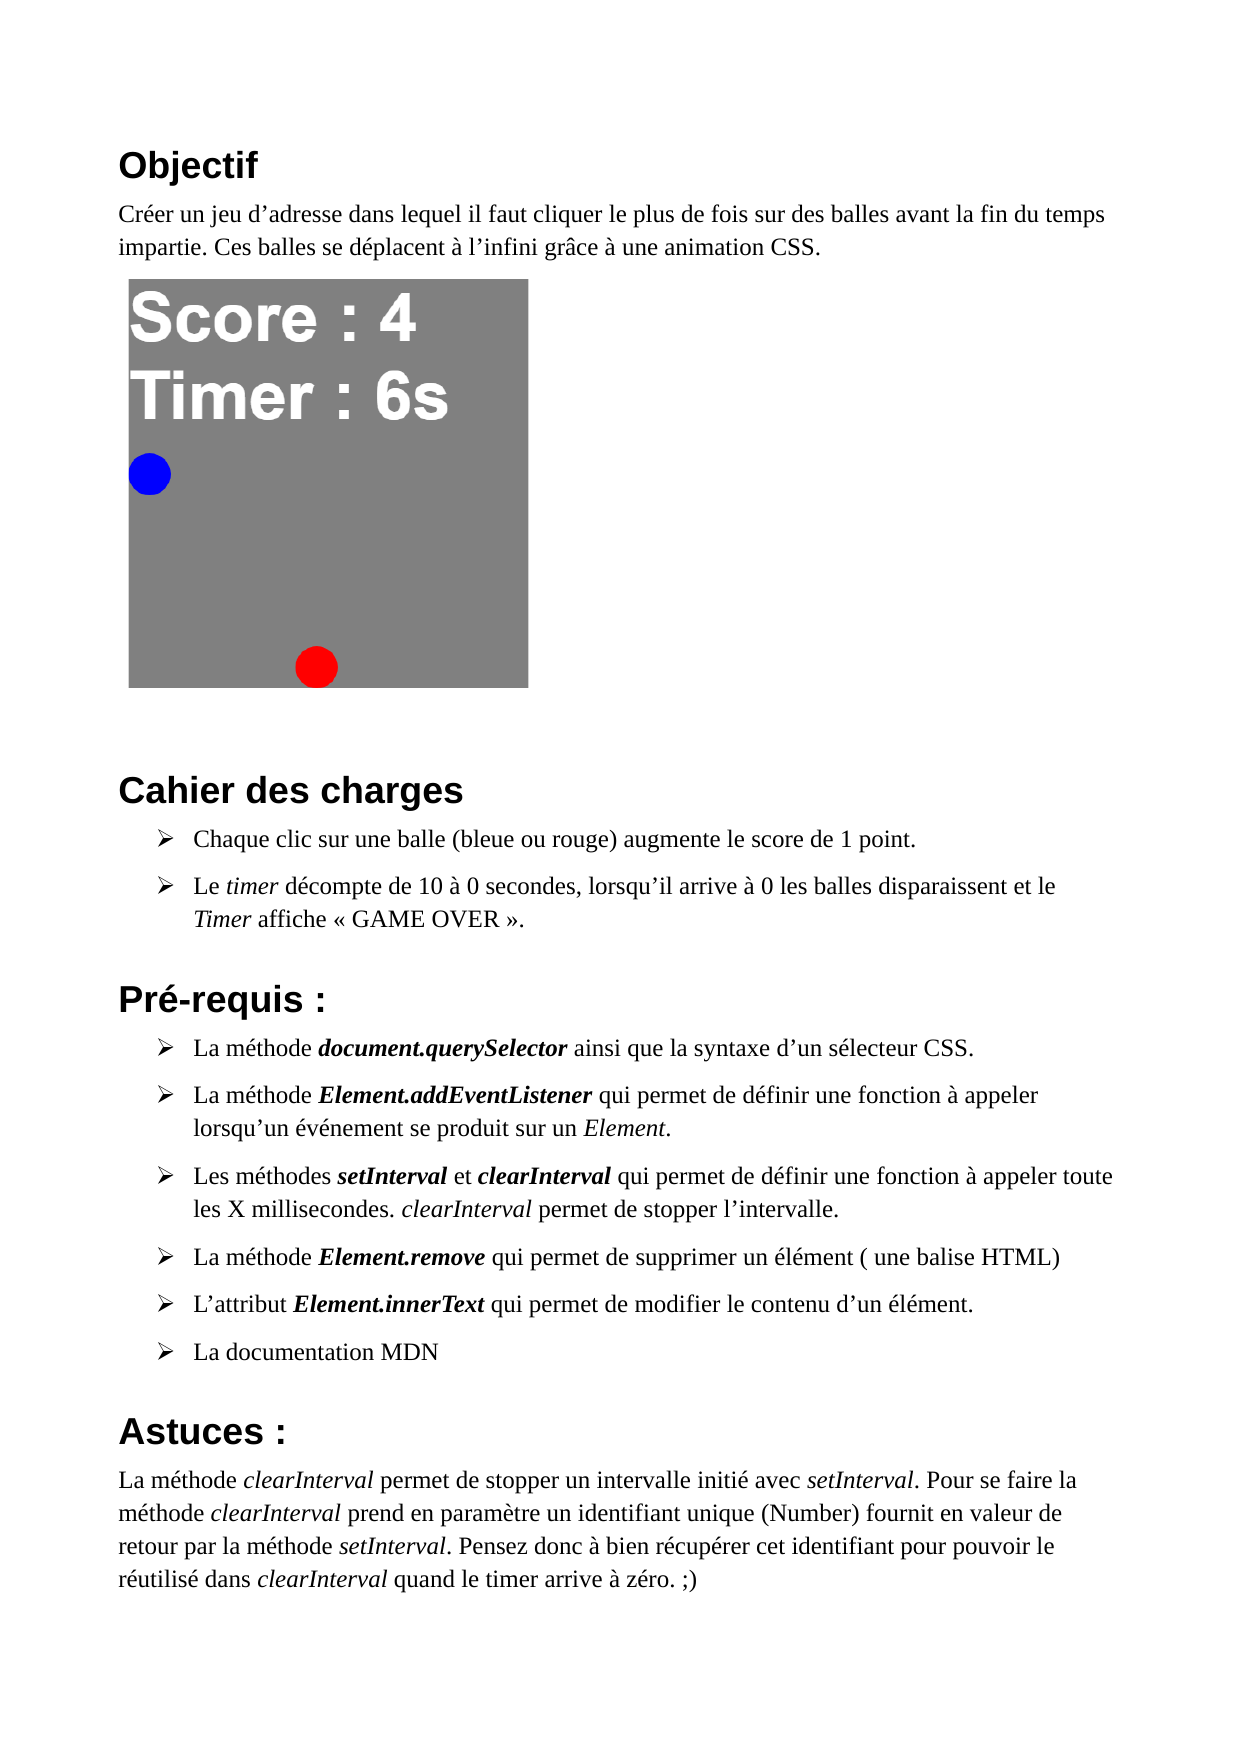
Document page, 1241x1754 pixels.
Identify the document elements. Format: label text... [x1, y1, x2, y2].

list La méthode Element.addEventListener qui permet de définir une fonction à appeler lorsqu’un événement se produit sur un Element. [156, 1080, 1122, 1142]
subtitle Objectif [118, 143, 1122, 186]
picture [128, 279, 529, 688]
text La méthode clearInterval permet de stopper un intervalle initié avec setInterval. Pour se faire la méthode clearInterval prend en paramètre un identifiant unique (Number) fournit en valeur de retour par la méthode setInterval. Pensez donc à bien récupérer cet identifiant pour pouvoir le réutilisé dans clearInterval quand le timer arrive à zéro. ;) [118, 1465, 1122, 1593]
text Créer un jeu d’adresse dans lequel il faut cliquer le plus de fois sur des balles avant la fin du temps impartie. Ces balles se déplacent à l’infini grâce à une animation CSS. [118, 199, 1122, 261]
subtitle Pré-requis : [118, 977, 1122, 1020]
list La méthode document.querySelector ainsi que la syntaxe d’un sélecteur CSS. [156, 1033, 1122, 1061]
list Le timer décompte de 10 à 0 secondes, lorsqu’il arrive à 0 les balles disparaissent et le Timer affiche « GAME OVER ». [156, 871, 1122, 933]
subtitle Cahier des charges [118, 768, 1122, 811]
list Chaque clic sur une balle (bleue ou rouge) augmente le score de 1 point. [156, 824, 1122, 853]
list La méthode Element.remove qui permet de supprimer un élément ( une balise HTML) [156, 1242, 1122, 1270]
list Les méthodes setInterval et clearInterval qui permet de définir une fonction à appeler toute les X millisecondes. clearInterval permet de stopper l’intervalle. [156, 1161, 1122, 1223]
list L’attribut Element.innerText qui permet de modifier le contenu d’un élément. [156, 1289, 1122, 1318]
subtitle Astuces : [118, 1409, 1122, 1452]
list La documentation MDN [156, 1337, 1122, 1366]
